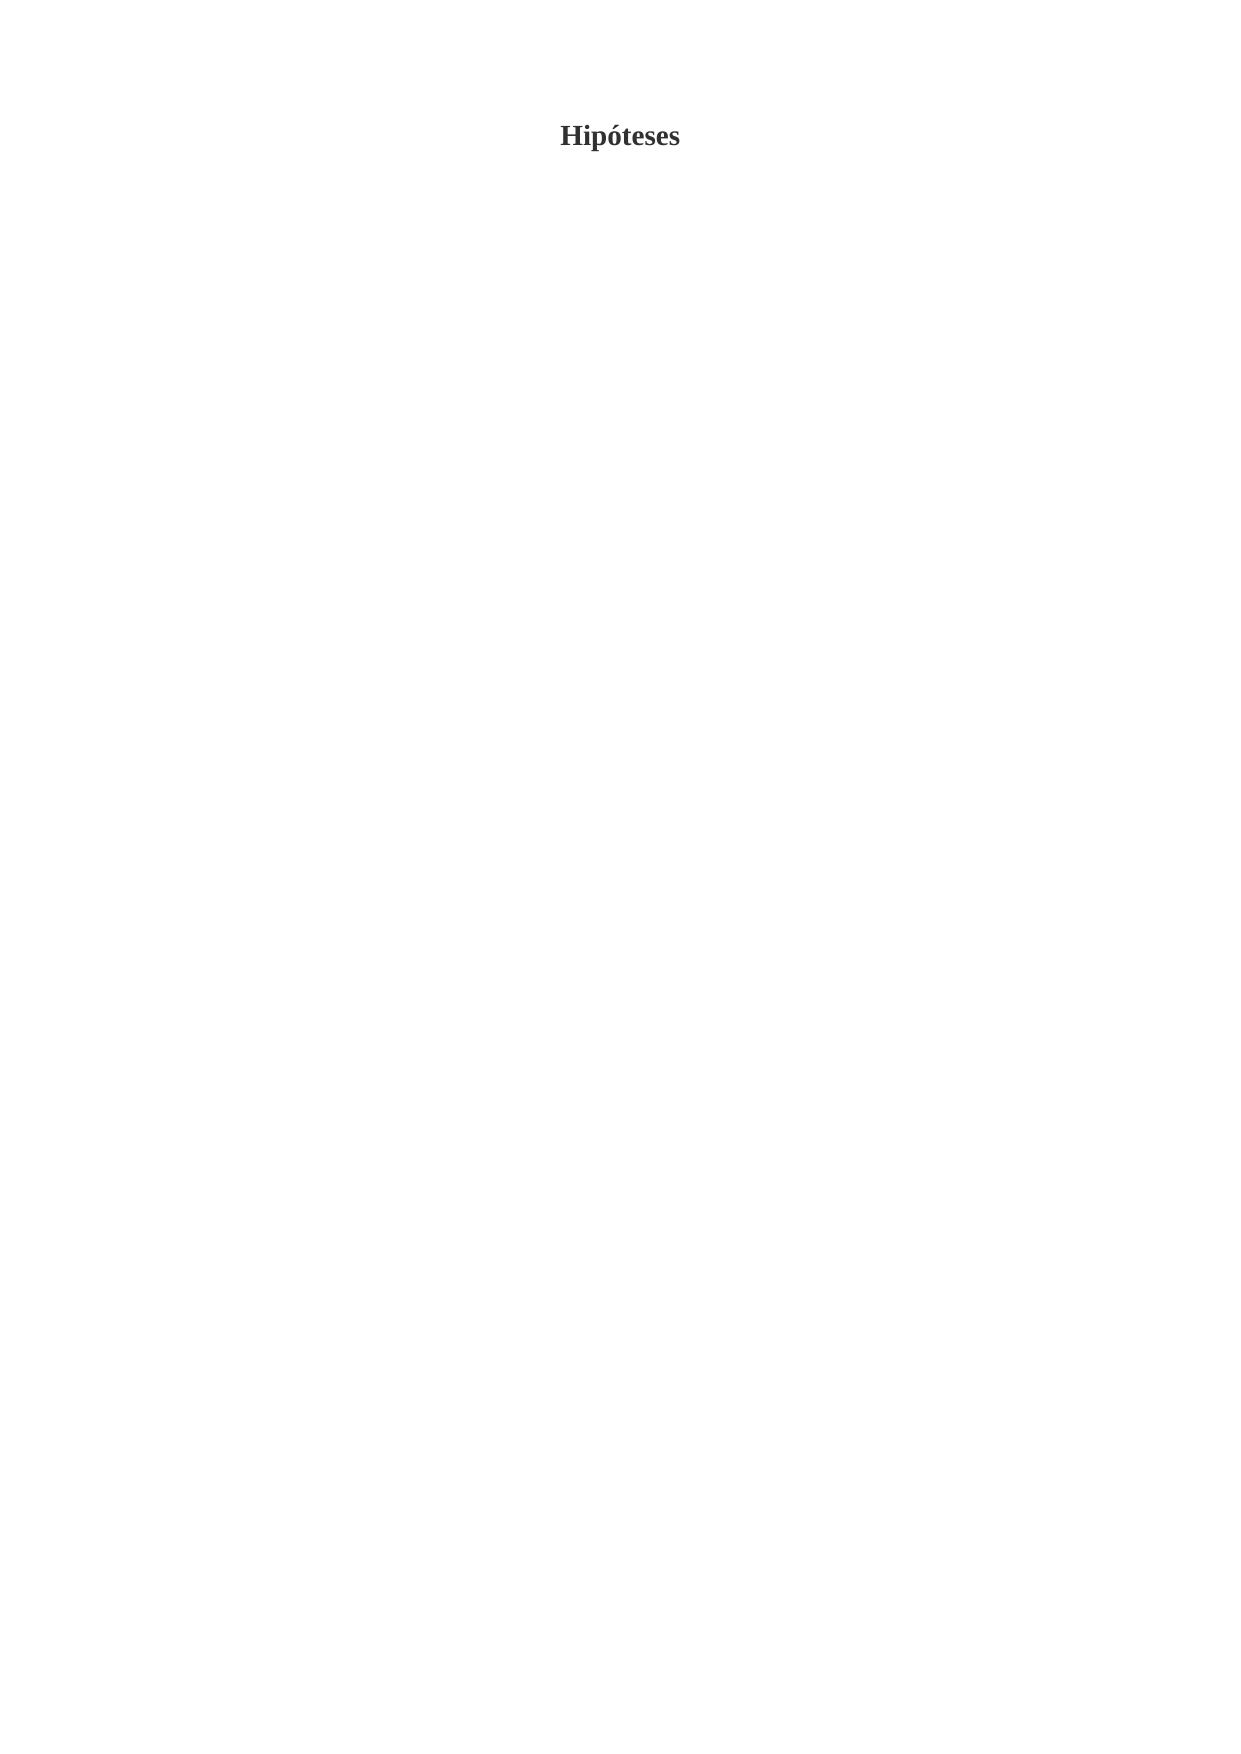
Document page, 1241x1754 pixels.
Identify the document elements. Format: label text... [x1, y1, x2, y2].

text Hipóteses [118, 118, 1122, 152]
